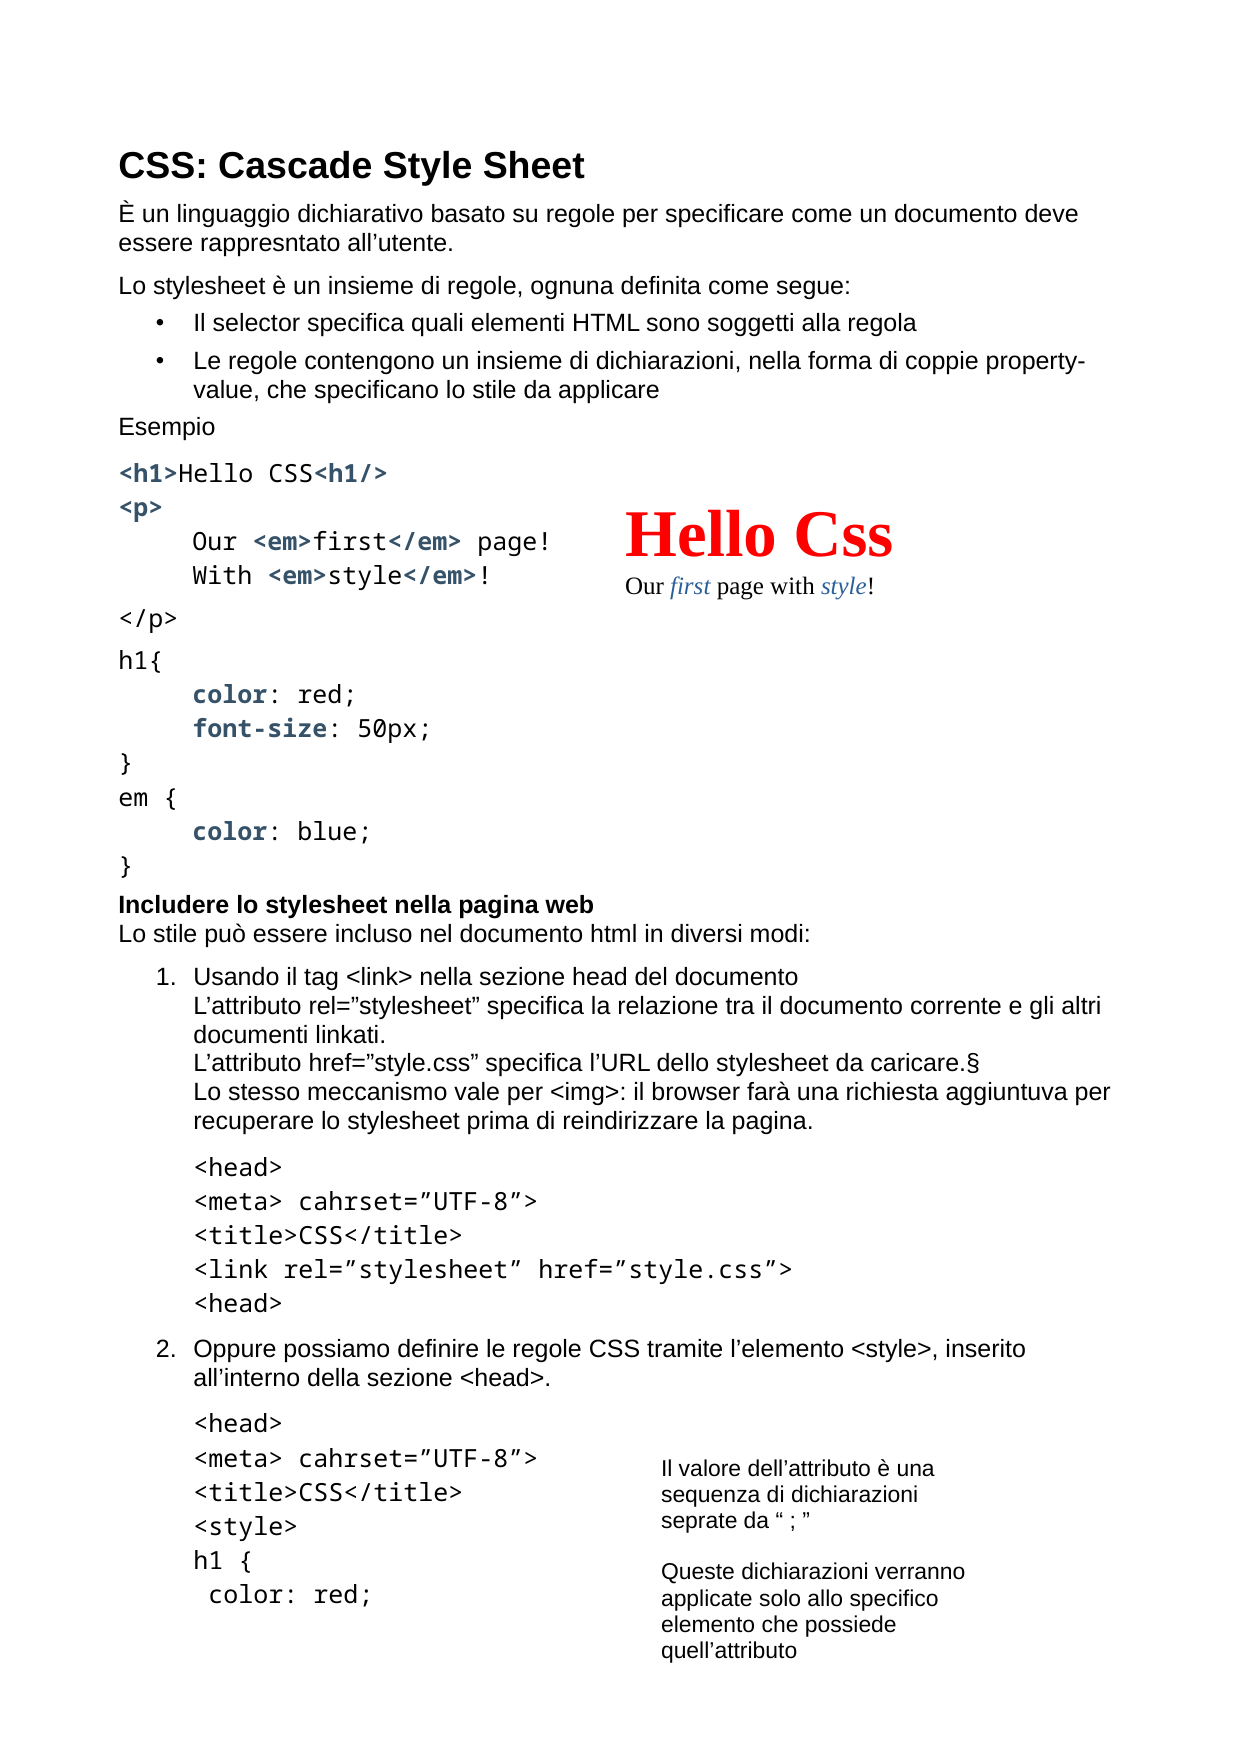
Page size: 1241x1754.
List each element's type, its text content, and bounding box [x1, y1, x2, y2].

subtitle Le regole contengono un insieme di dichiarazioni, nella forma di coppie property-value, che specificano lo stile da applicare [156, 346, 1122, 403]
subtitle CSS: Cascade Style Sheet [118, 143, 1122, 186]
subtitle Usando il tag <link> nella sezione head del documento L’attributo rel=”stylesheet” specifica la relazione tra il documento corrente e gli altri documenti linkati. L’attributo href=”style.css” specifica l’URL dello stylesheet da caricare.§ Lo stesso meccanismo vale per <img>: il browser farà una richiesta aggiuntuva per recuperare lo stylesheet prima di reindirizzare la pagina. [156, 962, 1122, 1134]
subtitle Esempio [118, 412, 1122, 441]
subtitle Oppure possiamo definire le regole CSS tramite l’elemento <style>, inserito all’interno della sezione <head>. [156, 1334, 1122, 1392]
subtitle <head> <meta> cahrset=”UTF-8”> <title>CSS</title> <link rel=”stylesheet” href=”style.css”> <head> [156, 1149, 1122, 1319]
subtitle Includere lo stylesheet nella pagina web Lo stile può essere incluso nel documento html in diversi modi: [118, 890, 1122, 947]
subtitle Il selector specifica quali elementi HTML sono soggetti alla regola [156, 308, 1122, 337]
subtitle <head> <meta> cahrset=”UTF-8”> <title>CSS</title> <style> h1 { color: red; font-size: 50px; } </style> [156, 1406, 1122, 1611]
subtitle h1{ color: red; font-size: 50px; } em { color: blue; } [118, 643, 1122, 881]
subtitle È un linguaggio dichiarativo basato su regole per specificare come un documento deve essere rappresntato all’utente. [118, 199, 1122, 256]
subtitle <h1>Hello CSS<h1/> <p> Our <em>first</em> page! With <em>style</em>! [118, 455, 1122, 592]
subtitle </p> [118, 600, 1122, 634]
subtitle Lo stylesheet è un insieme di regole, ognuna definita come segue: [118, 271, 1122, 299]
